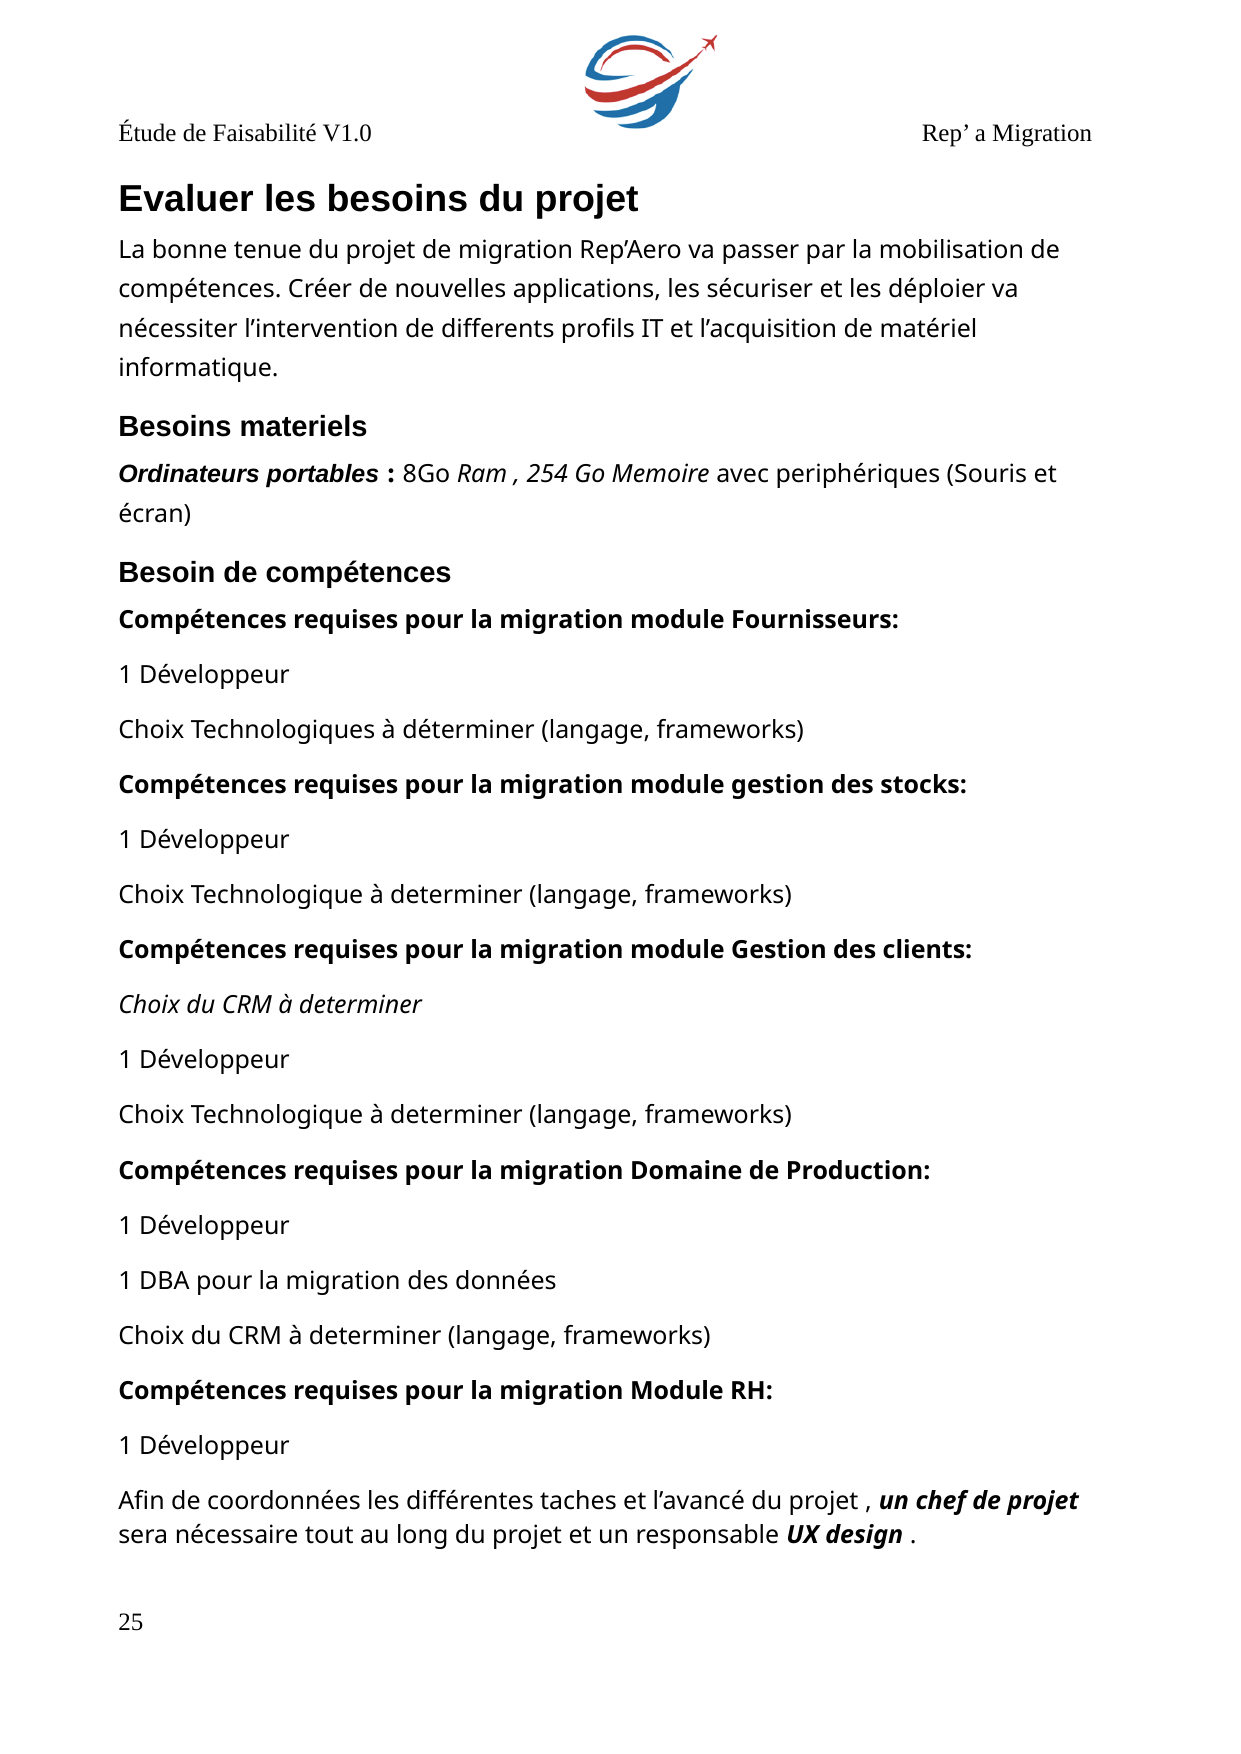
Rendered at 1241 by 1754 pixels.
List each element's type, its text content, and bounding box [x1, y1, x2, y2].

text Compétences requises pour la migration Module RH: [118, 1373, 1122, 1407]
text Choix Technologique à determiner (langage, frameworks) [118, 877, 1122, 911]
text Compétences requises pour la migration module gestion des stocks: [118, 767, 1122, 801]
text Compétences requises pour la migration module Fournisseurs: [118, 601, 1122, 635]
text Choix du CRM à determiner (langage, frameworks) [118, 1318, 1122, 1352]
text Ordinateurs portables : 8Go Ram , 254 Go Memoire avec periphériques (Souris et écran) [118, 456, 1122, 529]
text Choix Technologique à determiner (langage, frameworks) [118, 1097, 1122, 1131]
text 1 Développeur [118, 1207, 1122, 1241]
subtitle Evaluer les besoins du projet [118, 176, 1122, 219]
text Compétences requises pour la migration Domaine de Production: [118, 1152, 1122, 1186]
subtitle Besoins materiels [118, 409, 1122, 443]
text Choix du CRM à determiner [118, 987, 1122, 1021]
text 1 Développeur [118, 1428, 1122, 1462]
text 1 Développeur [118, 656, 1122, 690]
text 1 DBA pour la migration des données [118, 1262, 1122, 1297]
text Compétences requises pour la migration module Gestion des clients: [118, 932, 1122, 966]
text 1 Développeur [118, 1042, 1122, 1076]
subtitle Besoin de compétences [118, 555, 1122, 589]
text Choix Technologiques à déterminer (langage, frameworks) [118, 711, 1122, 746]
text La bonne tenue du projet de migration Rep’Aero va passer par la mobilisation de compétences. Créer de nouvelles applications, les sécuriser et les déploier va nécessiter l’intervention de differents profils IT et l’acquisition de matériel informatique. [118, 232, 1122, 383]
text Afin de coordonnées les différentes taches et l’avancé du projet , un chef de projet sera nécessaire tout au long du projet et un responsable UX design . [118, 1483, 1122, 1551]
picture [577, 14, 723, 155]
text 1 Développeur [118, 822, 1122, 856]
